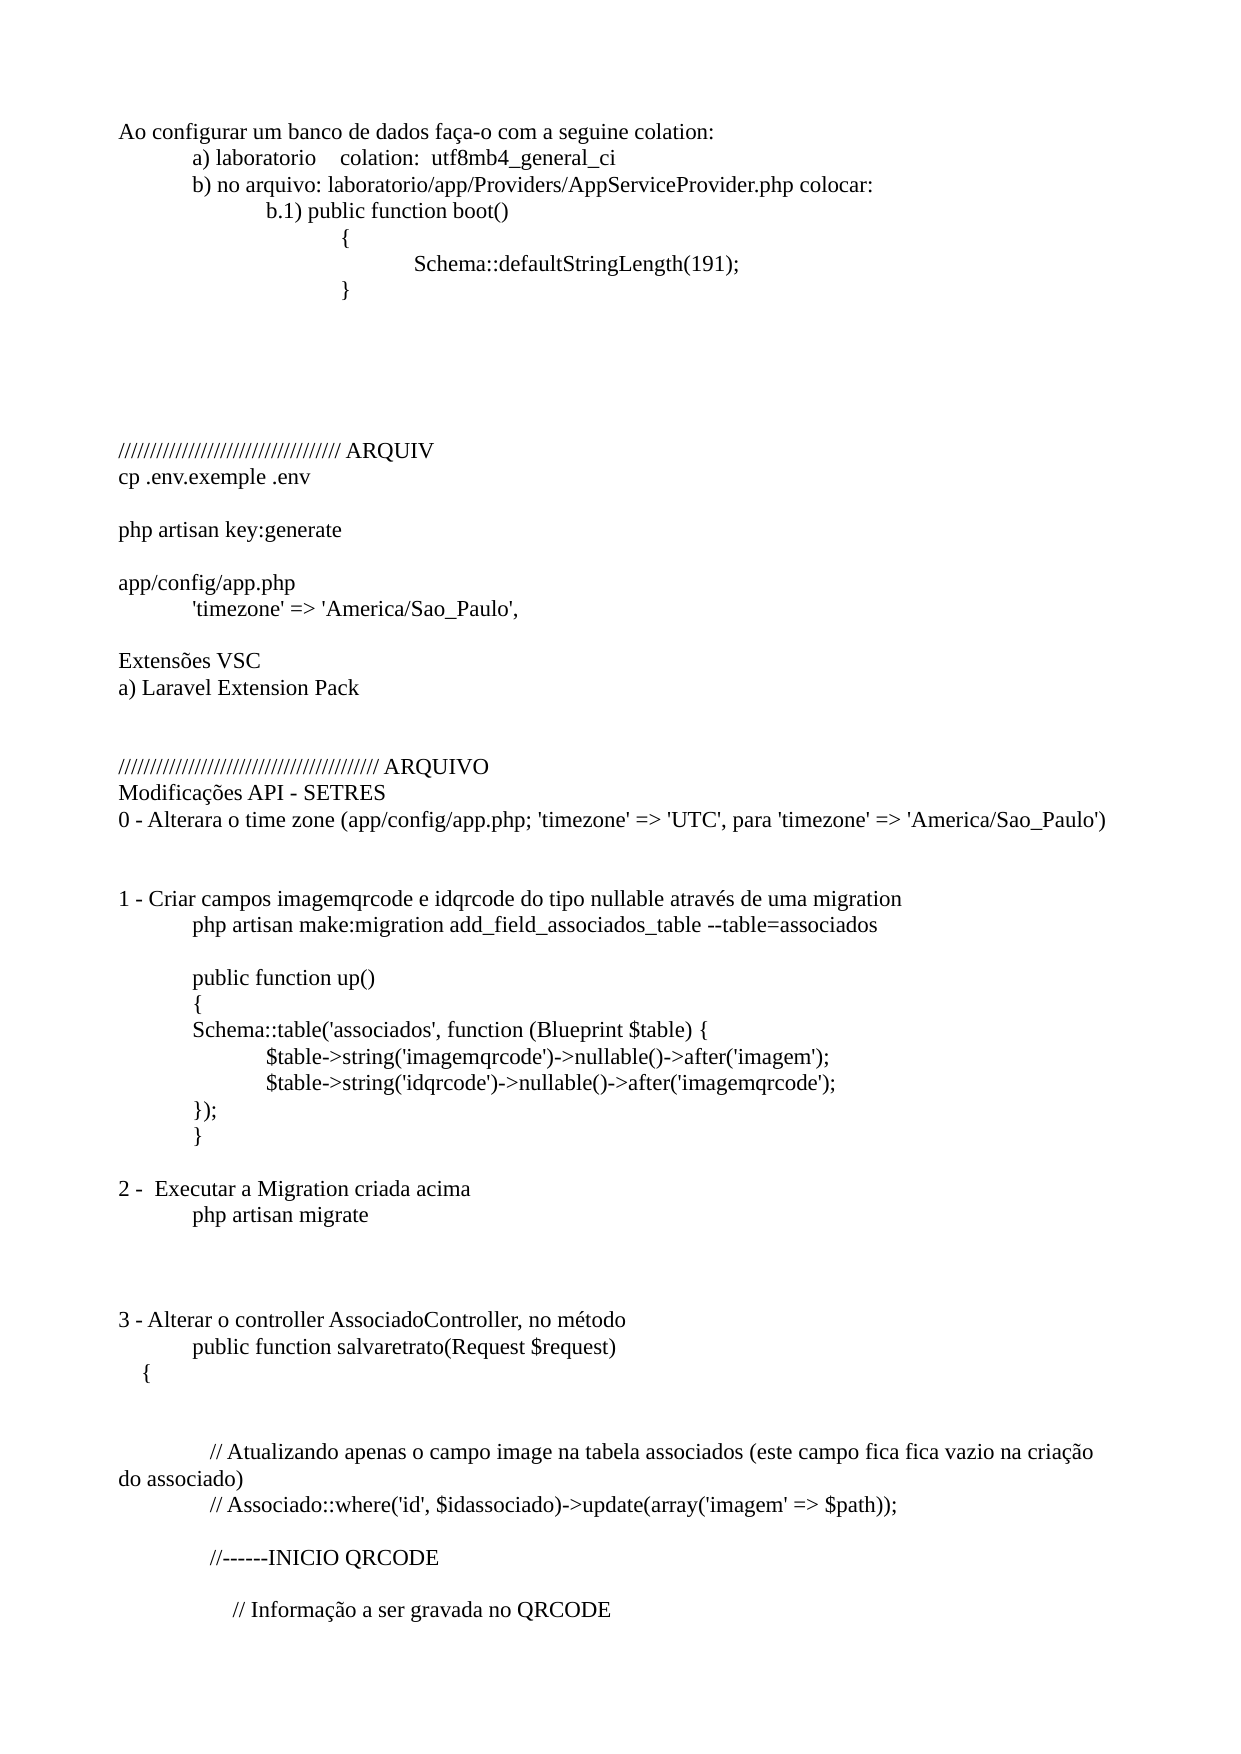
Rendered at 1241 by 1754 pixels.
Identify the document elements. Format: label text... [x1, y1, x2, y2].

text { [118, 223, 1122, 250]
text app/config/app.php [118, 568, 1122, 595]
text { [118, 1359, 1122, 1386]
text php artisan migrate [118, 1201, 1122, 1227]
text /////////////////////////////////// ARQUIV [118, 437, 1122, 463]
text $table->string('idqrcode')->nullable()->after('imagemqrcode'); [118, 1069, 1122, 1096]
text { [118, 990, 1122, 1017]
text a) laboratorio colation: utf8mb4_general_ci [118, 144, 1122, 171]
text public function up() [118, 964, 1122, 990]
text 'timezone' => 'America/Sao_Paulo', [118, 595, 1122, 621]
text 1 - Criar campos imagemqrcode e idqrcode do tipo nullable através de uma migration [118, 885, 1122, 911]
text Schema::defaultStringLength(191); [118, 250, 1122, 276]
text php artisan key:generate [118, 516, 1122, 542]
text public function salvaretrato(Request $request) [118, 1333, 1122, 1359]
text ///////////////////////////////////////// ARQUIVO [118, 753, 1122, 779]
text // Atualizando apenas o campo image na tabela associados (este campo fica fica vazio na criação do associado) [118, 1438, 1122, 1491]
text // Associado::where('id', $idassociado)->update(array('imagem' => $path)); [118, 1491, 1122, 1517]
text Schema::table('associados', function (Blueprint $table) { [118, 1017, 1122, 1043]
text php artisan make:migration add_field_associados_table --table=associados [118, 911, 1122, 937]
text 0 - Alterara o time zone (app/config/app.php; 'timezone' => 'UTC', para 'timezone' => 'America/Sao_Paulo') [118, 806, 1122, 832]
text b.1) public function boot() [118, 197, 1122, 223]
text }); [118, 1096, 1122, 1122]
text 2 - Executar a Migration criada acima [118, 1175, 1122, 1201]
text //------INICIO QRCODE [118, 1544, 1122, 1570]
text b) no arquivo: laboratorio/app/Providers/AppServiceProvider.php colocar: [118, 171, 1122, 197]
text a) Laravel Extension Pack [118, 674, 1122, 700]
text $table->string('imagemqrcode')->nullable()->after('imagem'); [118, 1043, 1122, 1069]
text // Informação a ser gravada no QRCODE [118, 1596, 1122, 1623]
text Modificações API - SETRES [118, 779, 1122, 806]
text } [118, 1122, 1122, 1148]
text Ao configurar um banco de dados faça-o com a seguine colation: [118, 118, 1122, 144]
text 3 - Alterar o controller AssociadoController, no método [118, 1306, 1122, 1333]
text } [118, 276, 1122, 303]
text cp .env.exemple .env [118, 463, 1122, 489]
text Extensões VSC [118, 648, 1122, 674]
